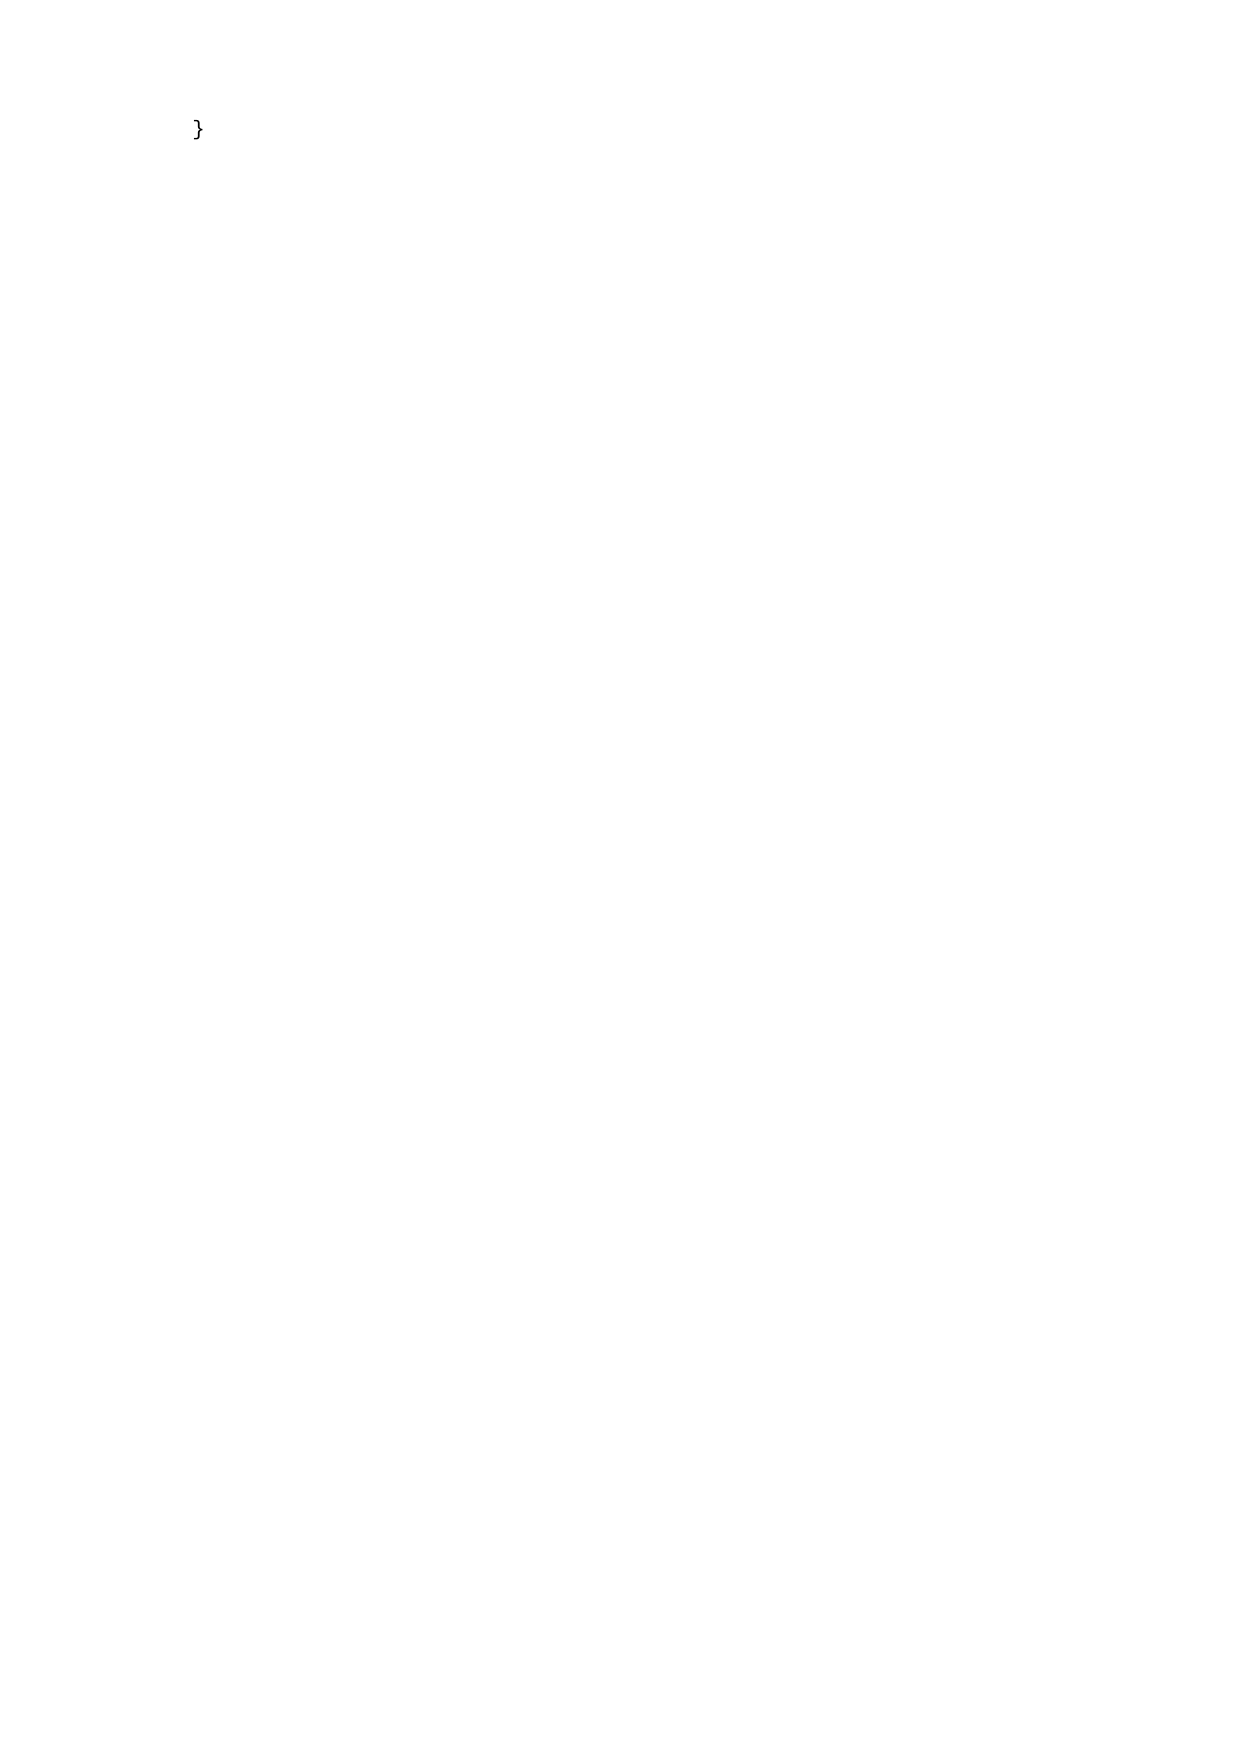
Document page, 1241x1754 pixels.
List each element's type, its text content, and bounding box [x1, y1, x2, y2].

list } [162, 118, 1122, 142]
